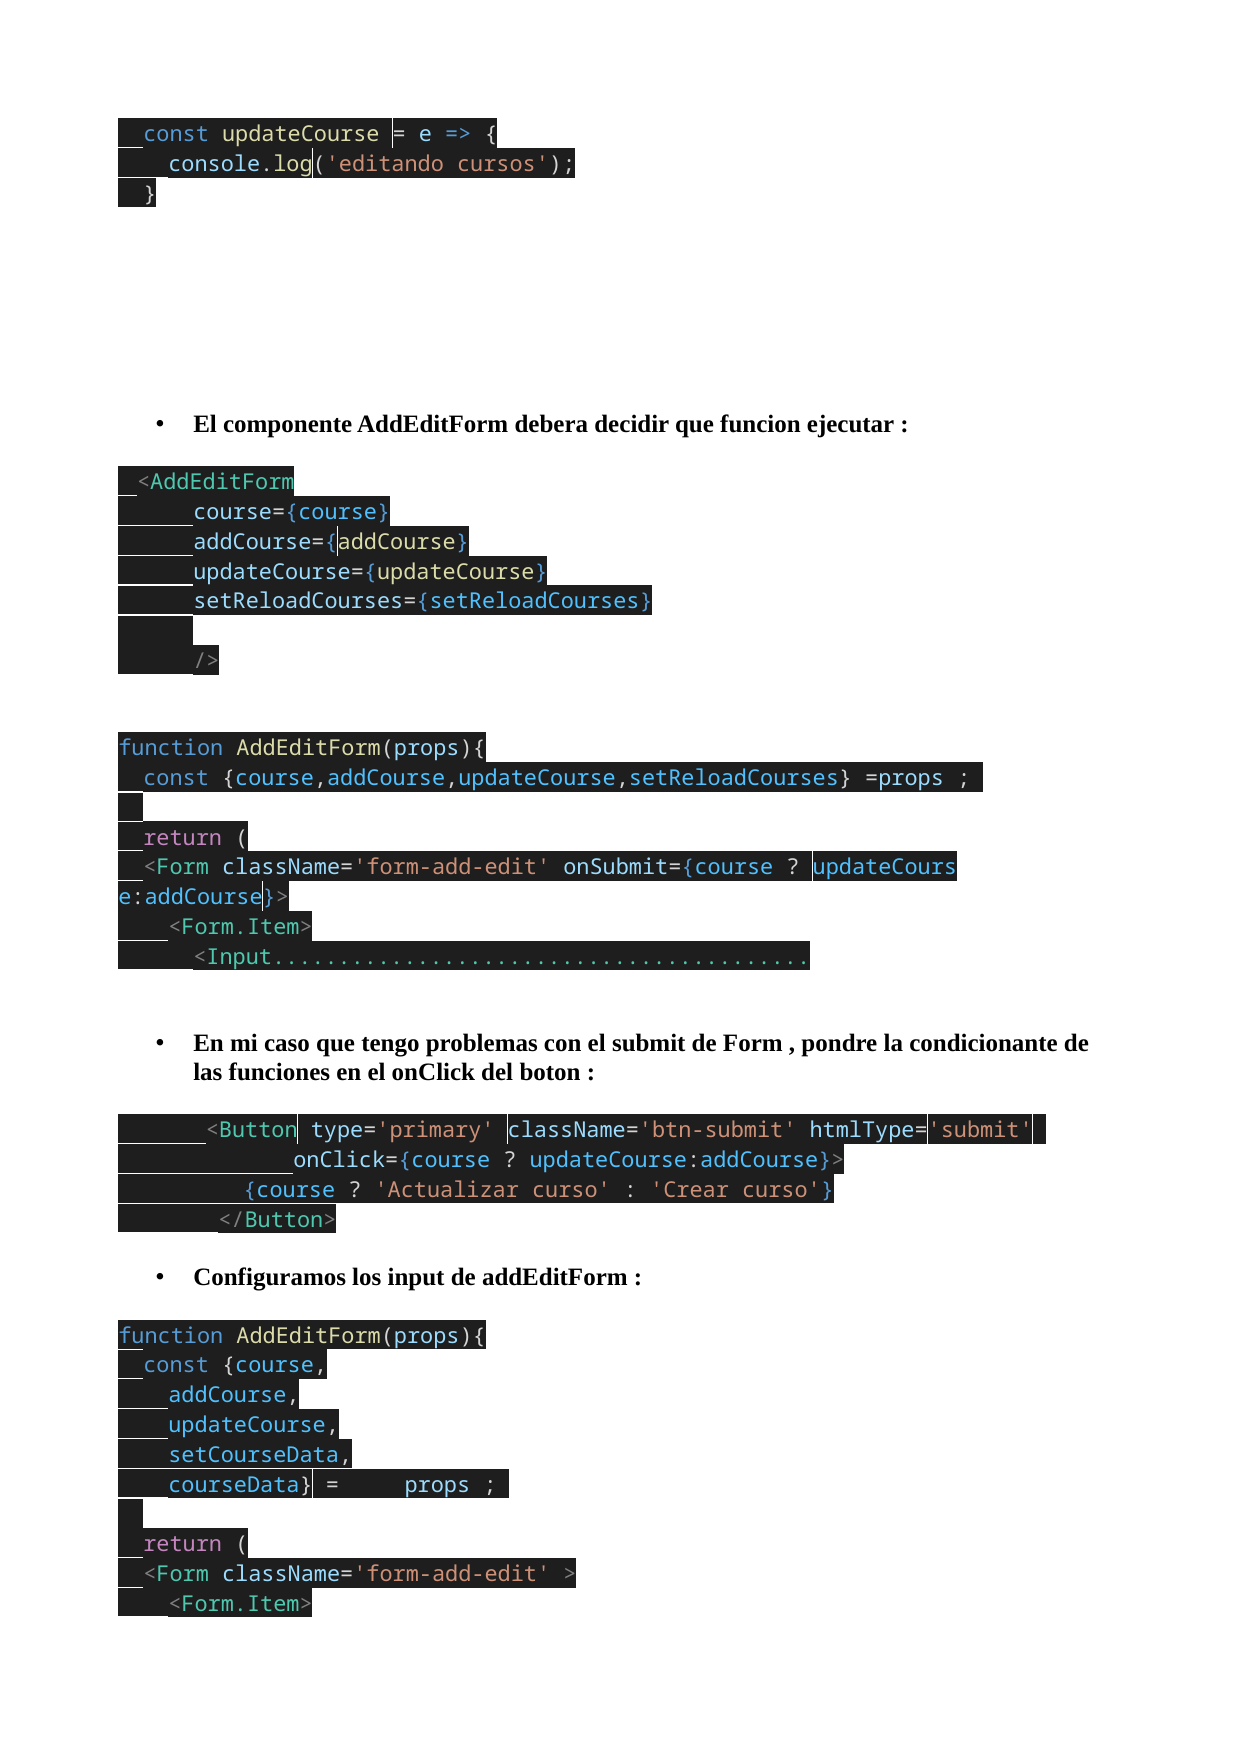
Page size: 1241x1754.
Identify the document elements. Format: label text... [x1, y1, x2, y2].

text updateCourse={updateCourse} [118, 556, 1122, 585]
text onClick={course ? updateCourse:addCourse}> [118, 1144, 1122, 1174]
text <Form className='form-add-edit' onSubmit={course ? updateCourse:addCourse}> [118, 851, 1122, 911]
text console.log('editando cursos'); [118, 148, 1122, 178]
text </Button> [118, 1203, 1122, 1233]
text /> [118, 645, 1122, 675]
text return ( [118, 1528, 1122, 1558]
text setReloadCourses={setReloadCourses} [118, 585, 1122, 615]
text courseData} = props ; [118, 1468, 1122, 1498]
text <Input......................................... [118, 941, 1122, 970]
text <AddEditForm [118, 466, 1122, 496]
text {course ? 'Actualizar curso' : 'Crear curso'} [118, 1174, 1122, 1203]
text <Form.Item> [118, 1588, 1122, 1617]
text updateCourse, [118, 1409, 1122, 1439]
text return ( [118, 821, 1122, 851]
text const {course, [118, 1349, 1122, 1379]
text addCourse={addCourse} [118, 526, 1122, 556]
text setCourseData, [118, 1439, 1122, 1468]
list El componente AddEditForm debera decidir que funcion ejecutar : [156, 409, 1122, 437]
text <Form className='form-add-edit' > [118, 1558, 1122, 1588]
text const updateCourse = e => { [118, 118, 1122, 148]
text addCourse, [118, 1379, 1122, 1409]
list Configuramos los input de addEditForm : [156, 1262, 1122, 1291]
text function AddEditForm(props){ [118, 732, 1122, 762]
text const {course,addCourse,updateCourse,setReloadCourses} =props ; [118, 762, 1122, 792]
text course={course} [118, 496, 1122, 526]
text function AddEditForm(props){ [118, 1319, 1122, 1349]
text <Button type='primary' className='btn-submit' htmlType='submit' [118, 1114, 1122, 1144]
text } [118, 178, 1122, 207]
text <Form.Item> [118, 911, 1122, 941]
list En mi caso que tengo problemas con el submit de Form , pondre la condicionante de las funciones en el onClick del boton : [156, 1028, 1122, 1085]
